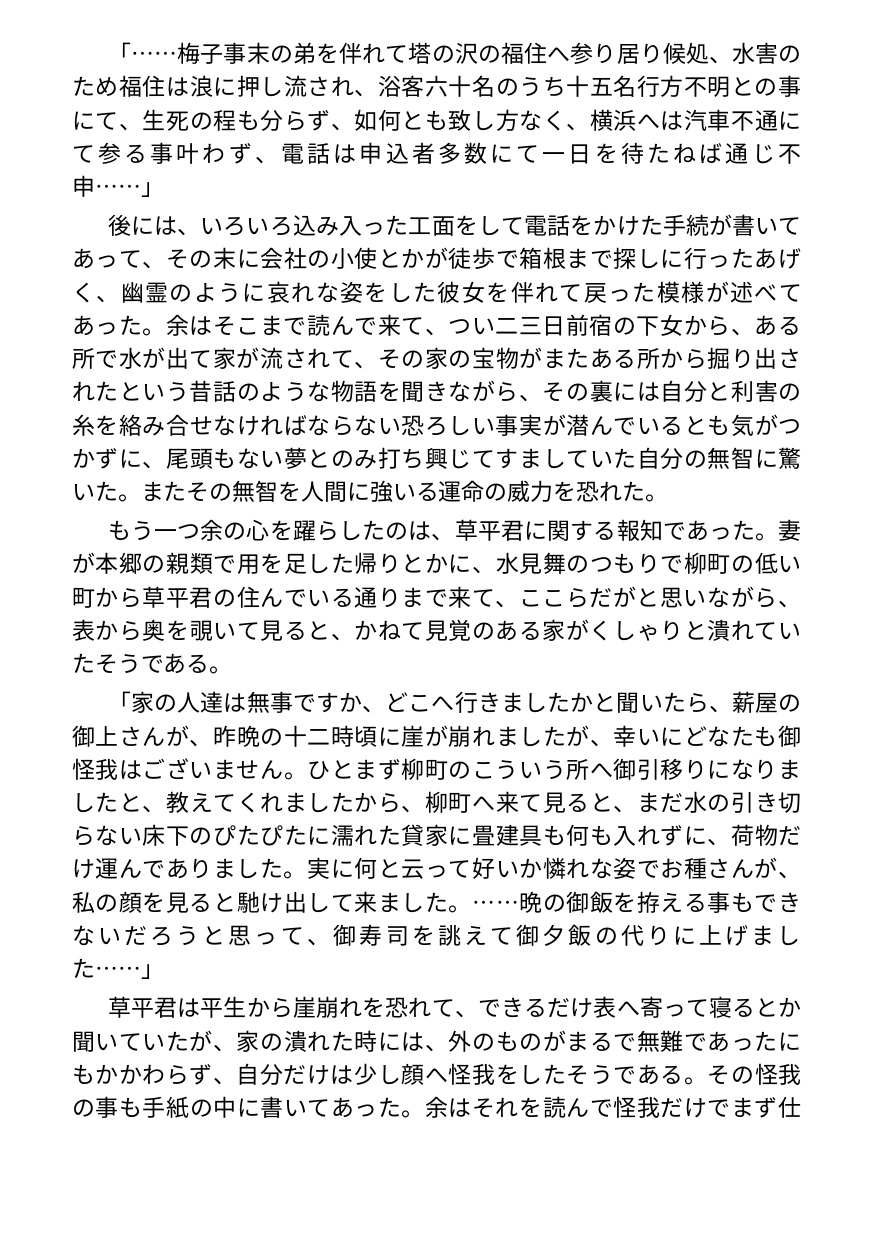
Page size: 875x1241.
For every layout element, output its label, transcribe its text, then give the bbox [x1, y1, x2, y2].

text もう一つ余の心を躍らしたのは、草平君に関する報知であった。妻が本郷の親類で用を足した帰りとかに、水見舞のつもりで柳町の低い町から草平君の住んでいる通りまで来て、ここらだがと思いながら、表から奥を覗いて見ると、かねて見覚のある家がくしゃりと潰れていたそうである。 [72, 513, 802, 679]
text 後には、いろいろ込み入った工面をして電話をかけた手続が書いてあって、その末に会社の小使とかが徒歩で箱根まで探しに行ったあげく、幽霊のように哀れな姿をした彼女を伴れて戻った模様が述べてあった。余はそこまで読んで来て、つい二三日前宿の下女から、ある所で水が出て家が流されて、その家の宝物がまたある所から掘り出されたという昔話のような物語を聞きながら、その裏には自分と利害の糸を絡み合せなければならない恐ろしい事実が潜んでいるとも気がつかずに、尾頭もない夢とのみ打ち興じてすましていた自分の無智に驚いた。またその無智を人間に強いる運命の威力を恐れた。 [72, 208, 802, 507]
text 草平君は平生から崖崩れを恐れて、できるだけ表へ寄って寝るとか聞いていたが、家の潰れた時には、外のものがまるで無難であったにもかかわらず、自分だけは少し顔へ怪我をしたそうである。その怪我の事も手紙の中に書いてあった。余はそれを読んで怪我だけでまず仕 [72, 990, 802, 1123]
text 「……梅子事末の弟を伴れて塔の沢の福住へ参り居り候処、水害のため福住は浪に押し流され、浴客六十名のうち十五名行方不明との事にて、生死の程も分らず、如何とも致し方なく、横浜へは汽車不通にて参る事叶わず、電話は申込者多数にて一日を待たねば通じ不申……」 [72, 36, 802, 202]
text 「家の人達は無事ですか、どこへ行きましたかと聞いたら、薪屋の御上さんが、昨晩の十二時頃に崖が崩れましたが、幸いにどなたも御怪我はございません。ひとまず柳町のこういう所へ御引移りになりましたと、教えてくれましたから、柳町へ来て見ると、まだ水の引き切らない床下のぴたぴたに濡れた貸家に畳建具も何も入れずに、荷物だけ運んでありました。実に何と云って好いか憐れな姿でお種さんが、私の顔を見ると馳け出して来ました。……晩の御飯を拵える事もできないだろうと思って、御寿司を誂えて御夕飯の代りに上げました……」 [72, 685, 802, 984]
